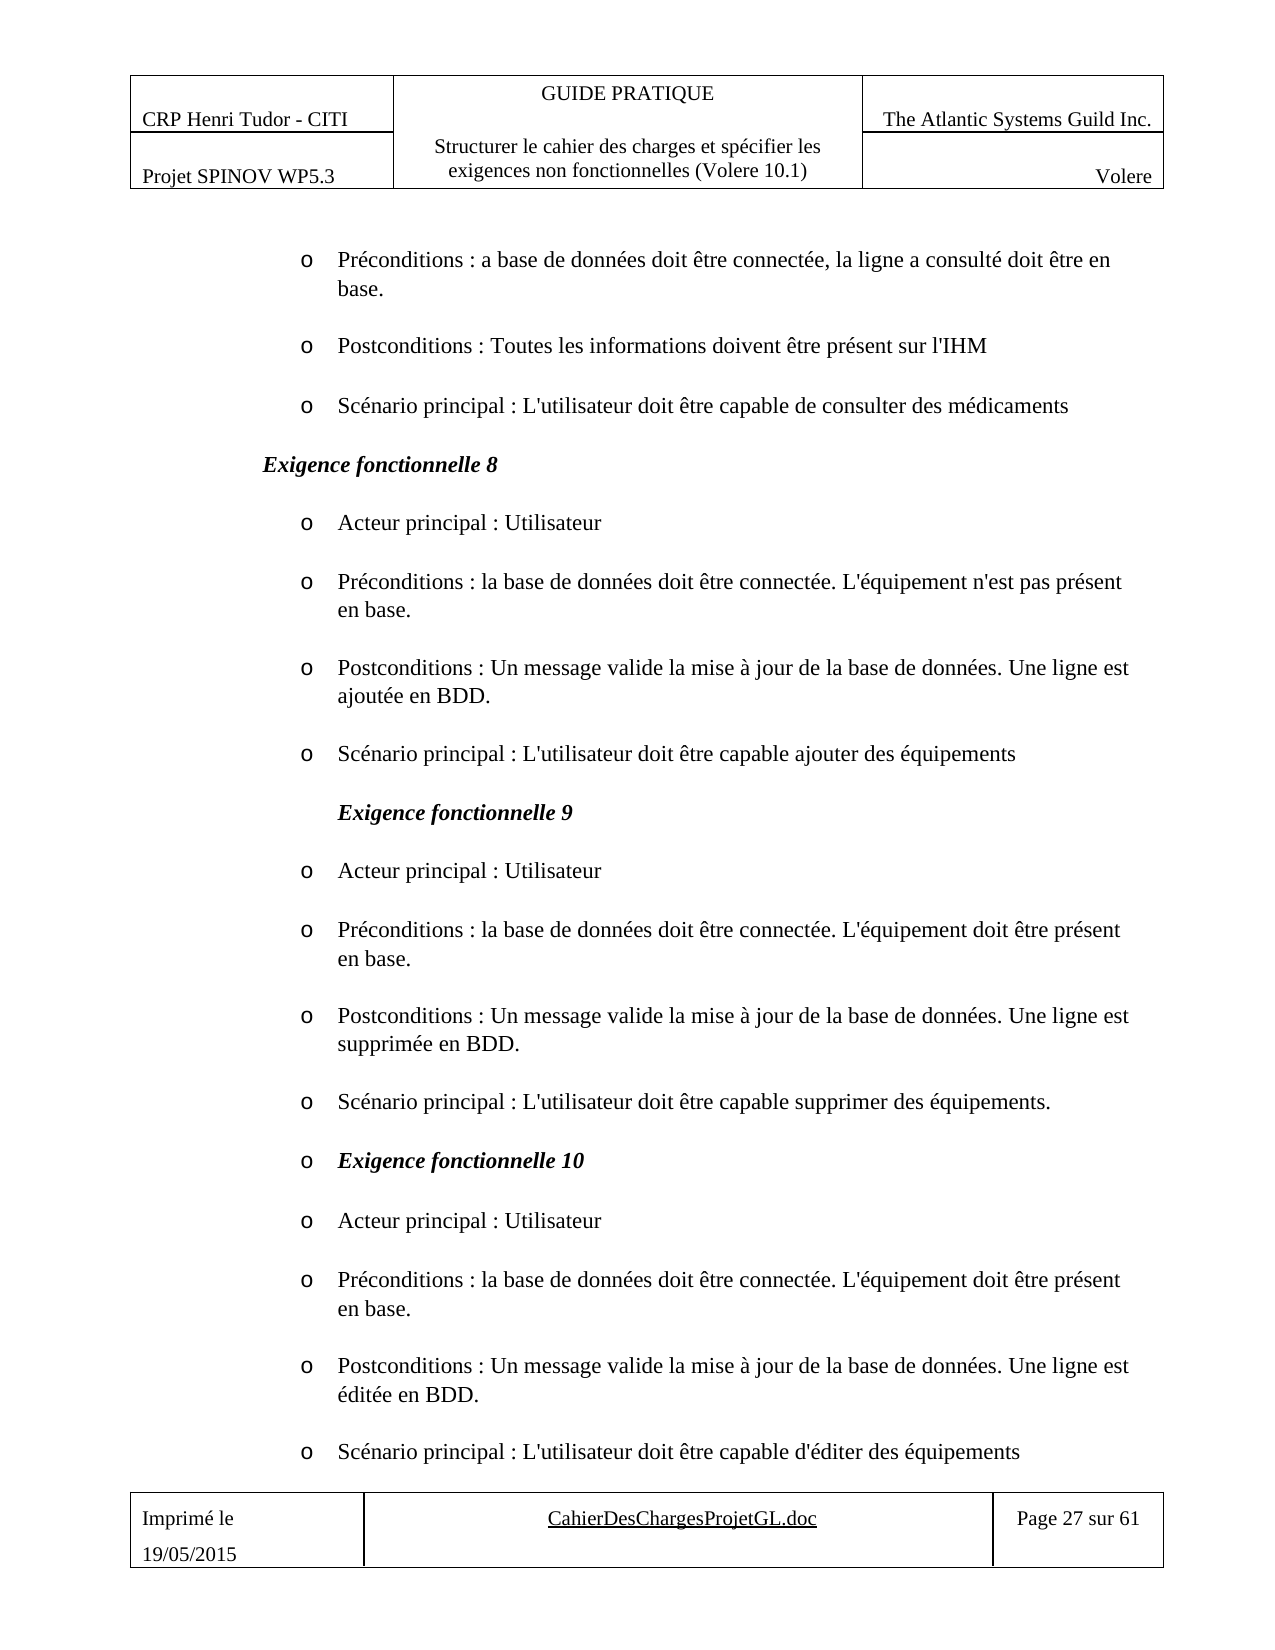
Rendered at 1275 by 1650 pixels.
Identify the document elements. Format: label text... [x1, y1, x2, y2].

list Scénario principal : L'utilisateur doit être capable supprimer des équipements. [300, 1088, 1137, 1116]
list Préconditions : la base de données doit être connectée. L'équipement n'est pas présent en base. [300, 568, 1137, 623]
list Postconditions : Un message valide la mise à jour de la base de données. Une ligne est éditée en BDD. [300, 1352, 1137, 1407]
list Acteur principal : Utilisateur [300, 857, 1137, 885]
list Postconditions : Un message valide la mise à jour de la base de données. Une ligne est supprimée en BDD. [300, 1002, 1137, 1057]
list Scénario principal : L'utilisateur doit être capable ajouter des équipements [300, 740, 1137, 768]
list Scénario principal : L'utilisateur doit être capable de consulter des médicaments [300, 392, 1137, 420]
list Préconditions : la base de données doit être connectée. L'équipement doit être présent en base. [300, 916, 1137, 971]
list Acteur principal : Utilisateur [300, 509, 1137, 537]
list Postconditions : Toutes les informations doivent être présent sur l'IHM [300, 332, 1137, 360]
list Exigence fonctionnelle 9 [300, 799, 1137, 826]
list Scénario principal : L'utilisateur doit être capable d'éditer des équipements [300, 1438, 1137, 1466]
list Acteur principal : Utilisateur [300, 1207, 1137, 1235]
text Exigence fonctionnelle 8 [187, 451, 1137, 477]
list Postconditions : Un message valide la mise à jour de la base de données. Une ligne est ajoutée en BDD. [300, 654, 1137, 709]
list Préconditions : a base de données doit être connectée, la ligne a consulté doit être en base. [300, 246, 1137, 301]
list Exigence fonctionnelle 10 [300, 1148, 1137, 1176]
list Préconditions : la base de données doit être connectée. L'équipement doit être présent en base. [300, 1267, 1137, 1321]
